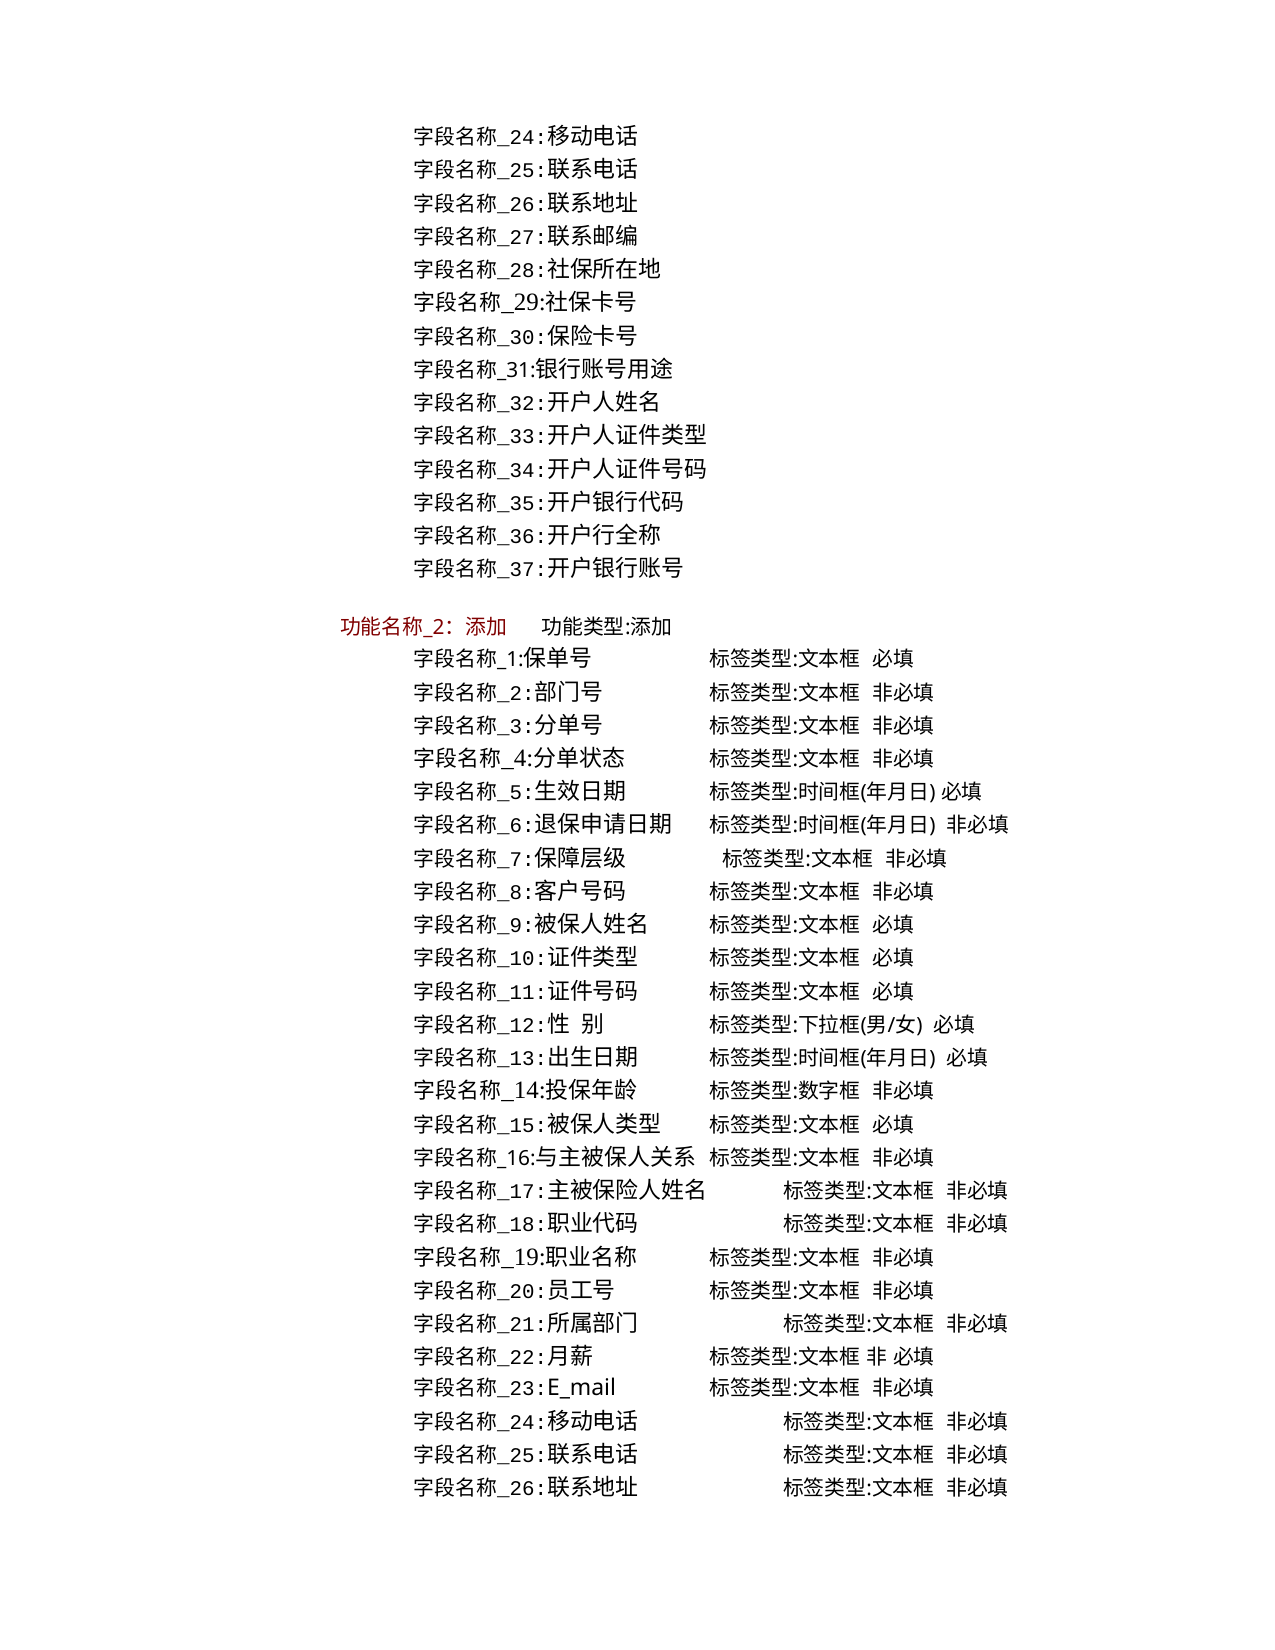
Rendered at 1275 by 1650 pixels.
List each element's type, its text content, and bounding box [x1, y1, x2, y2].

text 字段名称_2:部门号 标签类型:文本框 非必填 [118, 673, 1157, 707]
text 字段名称_29:社保卡号 [118, 284, 1157, 317]
text 字段名称_36:开户行全称 [118, 517, 1157, 550]
text 字段名称_37:开户银行账号 [118, 550, 1157, 583]
text 字段名称_34:开户人证件号码 [118, 450, 1157, 484]
text 字段名称_26:联系地址 标签类型:文本框 非必填 [118, 1469, 1157, 1502]
text 字段名称_24:移动电话 [118, 118, 1157, 151]
text 字段名称_9:被保人姓名 标签类型:文本框 必填 [118, 906, 1157, 939]
text 字段名称_15:被保人类型 标签类型:文本框 必填 [118, 1105, 1157, 1139]
text 功能名称_2：添加 功能类型:添加 [118, 612, 1157, 640]
text 字段名称_21:所属部门 标签类型:文本框 非必填 [118, 1305, 1157, 1338]
text 字段名称_27:联系邮编 [118, 218, 1157, 251]
text 字段名称_33:开户人证件类型 [118, 417, 1157, 450]
text 字段名称_16:与主被保人关系 标签类型:文本框 非必填 [118, 1139, 1157, 1172]
text 字段名称_8:客户号码 标签类型:文本框 非必填 [118, 873, 1157, 906]
text 字段名称_22:月薪 标签类型:文本框 非 必填 [118, 1338, 1157, 1371]
text 字段名称_19:职业名称 标签类型:文本框 非必填 [118, 1238, 1157, 1272]
text 字段名称_17:主被保险人姓名 标签类型:文本框 非必填 [118, 1172, 1157, 1205]
text 字段名称_23:E_mail 标签类型:文本框 非必填 [118, 1371, 1157, 1402]
text 字段名称_26:联系地址 [118, 184, 1157, 218]
text 字段名称_35:开户银行代码 [118, 484, 1157, 517]
text 字段名称_11:证件号码 标签类型:文本框 必填 [118, 972, 1157, 1006]
text 字段名称_1:保单号 标签类型:文本框 必填 [118, 640, 1157, 673]
text 字段名称_25:联系电话 [118, 151, 1157, 184]
text 字段名称_10:证件类型 标签类型:文本框 必填 [118, 939, 1157, 972]
text 字段名称_3:分单号 标签类型:文本框 非必填 [118, 707, 1157, 740]
text 字段名称_28:社保所在地 [118, 251, 1157, 284]
text 字段名称_31:银行账号用途 [118, 351, 1157, 384]
text 字段名称_4:分单状态 标签类型:文本框 非必填 [118, 740, 1157, 773]
text 字段名称_24:移动电话 标签类型:文本框 非必填 [118, 1402, 1157, 1436]
text 字段名称_12:性 别 标签类型:下拉框(男/女) 必填 [118, 1006, 1157, 1039]
text 字段名称_30:保险卡号 [118, 317, 1157, 351]
text 字段名称_5:生效日期 标签类型:时间框(年月日) 必填 [118, 773, 1157, 806]
text 字段名称_6:退保申请日期 标签类型:时间框(年月日) 非必填 [118, 806, 1157, 839]
text 字段名称_14:投保年龄 标签类型:数字框 非必填 [118, 1072, 1157, 1105]
text 字段名称_18:职业代码 标签类型:文本框 非必填 [118, 1205, 1157, 1238]
text 字段名称_25:联系电话 标签类型:文本框 非必填 [118, 1436, 1157, 1469]
text 字段名称_13:出生日期 标签类型:时间框(年月日) 必填 [118, 1039, 1157, 1072]
text 字段名称_7:保障层级 标签类型:文本框 非必填 [118, 839, 1157, 873]
text 字段名称_20:员工号 标签类型:文本框 非必填 [118, 1272, 1157, 1305]
text 字段名称_32:开户人姓名 [118, 384, 1157, 417]
